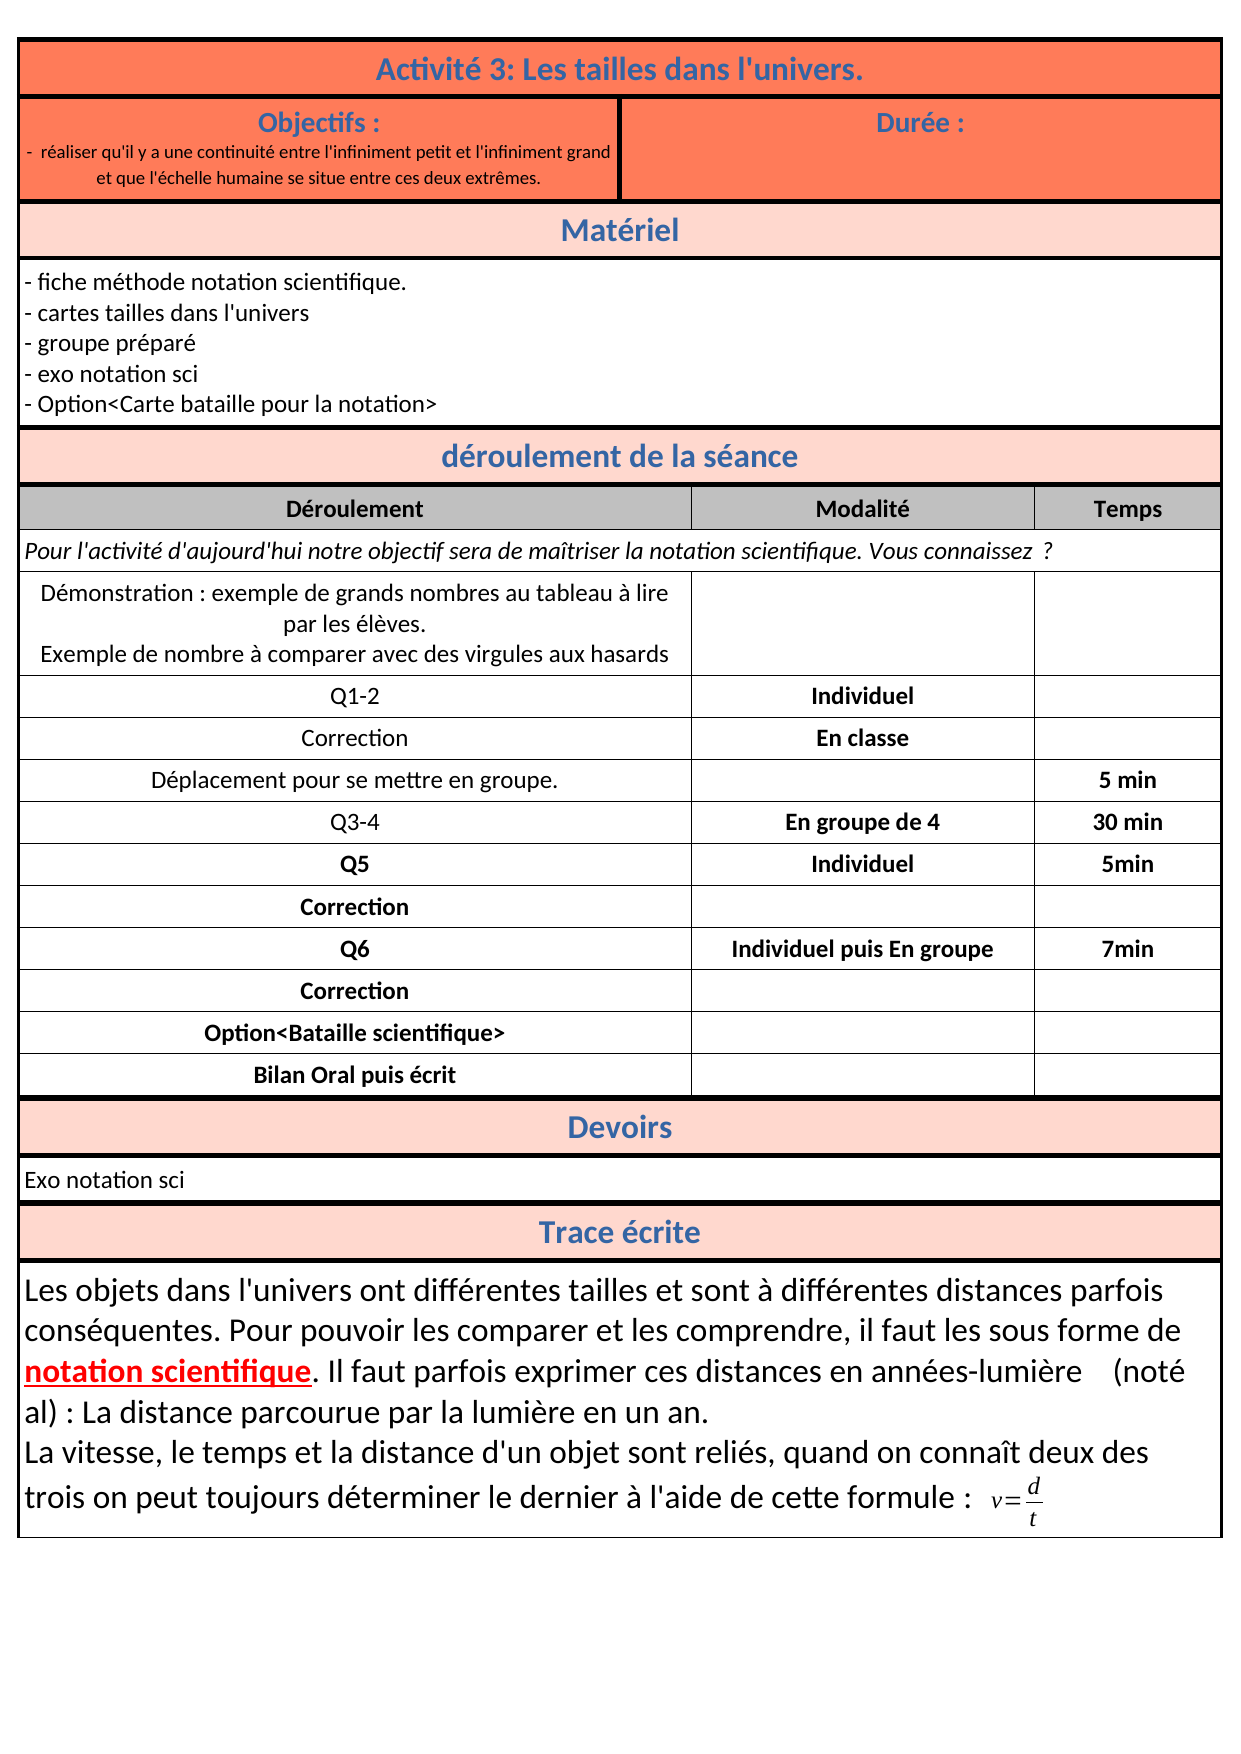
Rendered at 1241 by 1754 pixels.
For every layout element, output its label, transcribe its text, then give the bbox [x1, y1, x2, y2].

table_cell 5min [1035, 844, 1220, 885]
table_cell [1035, 1012, 1220, 1053]
table_cell Q3-4 [20, 802, 691, 843]
table_cell Devoirs [20, 1101, 1220, 1153]
table_cell 7min [1035, 928, 1220, 969]
table_cell déroulement de la séance [20, 430, 1220, 482]
table_cell Durée : [622, 99, 1220, 199]
table_cell Individuel [692, 844, 1034, 885]
table_cell [692, 970, 1034, 1011]
table_cell Matériel [20, 204, 1220, 256]
table_cell Déplacement pour se mettre en groupe. [20, 760, 691, 801]
table_cell Individuel [692, 676, 1034, 717]
table_cell Temps [1035, 487, 1220, 529]
table_cell [1035, 676, 1220, 717]
table_cell 30 min [1035, 802, 1220, 843]
table_cell Correction [20, 970, 691, 1011]
table_cell [1035, 970, 1220, 1011]
table_cell [692, 1054, 1034, 1095]
table_cell En groupe de 4 [692, 802, 1034, 843]
table_cell Exo notation sci [20, 1158, 1220, 1200]
table_cell Les objets dans l'univers ont différentes tailles et sont à différentes distances parfois conséquentes. Pour pouvoir les comparer et les comprendre, il faut les sous forme de notation scientifique. Il faut parfois exprimer ces distances en années-lumière (noté al) : La distance parcourue par la lumière en un an. La vitesse, le temps et la distance d'un objet sont reliés, quand on connaît deux des trois on peut toujours déterminer le dernier à l'aide de cette formule : [20, 1263, 1220, 1537]
table_cell [692, 572, 1034, 674]
table_cell [692, 760, 1034, 801]
table_cell Individuel puis En groupe [692, 928, 1034, 969]
table_cell [692, 1012, 1034, 1053]
table_cell Q1-2 [20, 676, 691, 717]
table_cell - fiche méthode notation scientifique. - cartes tailles dans l'univers - groupe préparé - exo notation sci - Option<Carte bataille pour la notation> [20, 260, 1220, 424]
table_cell Objectifs : - réaliser qu'il y a une continuité entre l'infiniment petit et l'infiniment grand et que l'échelle humaine se situe entre ces deux extrêmes. [20, 99, 617, 199]
table_cell Correction [20, 718, 691, 759]
table_cell [1035, 572, 1220, 674]
table_cell Déroulement [20, 487, 691, 529]
table_cell Q6 [20, 928, 691, 969]
table_cell [692, 886, 1034, 927]
table_cell Pour l'activité d'aujourd'hui notre objectif sera de maîtriser la notation scientifique. Vous connaissez ? [20, 530, 1220, 571]
table_cell Option<Bataille scientifique> [20, 1012, 691, 1053]
table_cell Correction [20, 886, 691, 927]
table_cell Bilan Oral puis écrit [20, 1054, 691, 1095]
table_cell [1035, 1054, 1220, 1095]
table_cell 5 min [1035, 760, 1220, 801]
table_cell [1035, 718, 1220, 759]
table_cell Démonstration : exemple de grands nombres au tableau à lire par les élèves. Exemple de nombre à comparer avec des virgules aux hasards [20, 572, 691, 674]
table_cell Trace écrite [20, 1206, 1220, 1258]
table_cell Modalité [692, 487, 1034, 529]
table_header Activité 3: Les tailles dans l'univers. [20, 42, 1220, 94]
table_cell Q5 [20, 844, 691, 885]
table_cell En classe [692, 718, 1034, 759]
table_cell [1035, 886, 1220, 927]
